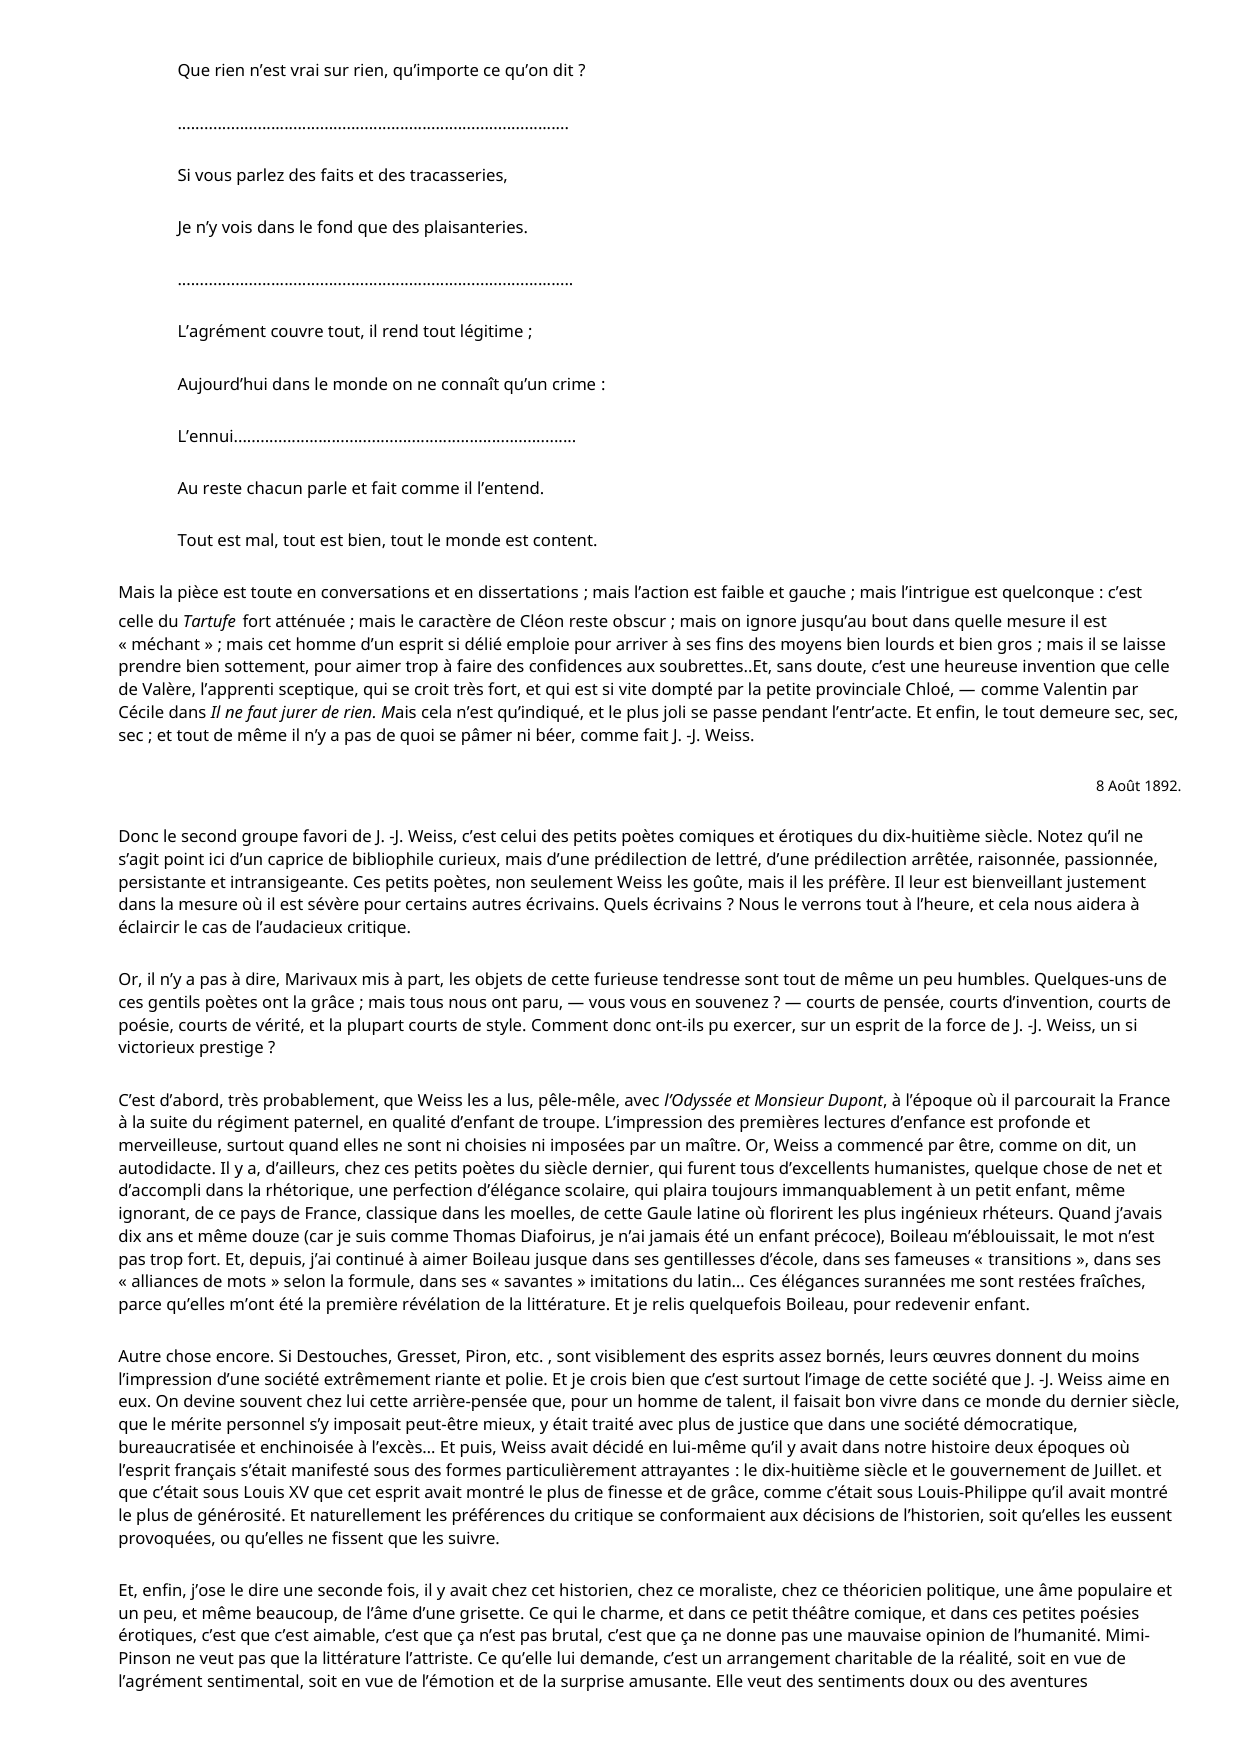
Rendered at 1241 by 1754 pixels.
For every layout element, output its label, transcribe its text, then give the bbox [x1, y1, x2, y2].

text Aujourd’hui dans le monde on ne connaît qu’un crime : [177, 372, 1122, 395]
text Si vous parlez des faits et des tracasseries, [177, 163, 1122, 186]
text Que rien n’est vrai sur rien, qu’importe ce qu’on dit ? [177, 59, 1122, 82]
text Et, enfin, j’ose le dire une seconde fois, il y avait chez cet historien, chez ce moraliste, chez ce théoricien politique, une âme populaire et un peu, et même beaucoup, de l’âme d’une grisette. Ce qui le charme, et dans ce petit théâtre comique, et dans ces petites poésies érotiques, c’est que c’est aimable, c’est que ça n’est pas brutal, c’est que ça ne donne pas une mauvaise opinion de l’humanité. Mimi-Pinson ne veut pas que la littérature l’attriste. Ce qu’elle lui demande, c’est un arrangement charitable de la réalité, soit en vue de l’agrément sentimental, soit en vue de l’émotion et de la surprise amusante. Elle veut des sentiments doux ou des aventures [118, 1578, 1181, 1692]
text L’agrément couvre tout, il rend tout légitime ; [177, 320, 1122, 343]
text Donc le second groupe favori de J. -J. Weiss, c’est celui des petits poètes comiques et érotiques du dix-huitième siècle. Notez qu’il ne s’agit point ici d’un caprice de bibliophile curieux, mais d’une prédilection de lettré, d’une prédilection arrêtée, raisonnée, passionnée, persistante et intransigeante. Ces petits poètes, non seulement Weiss les goûte, mais il les préfère. Il leur est bienveillant justement dans la mesure où il est sévère pour certains autres écrivains. Quels écrivains ? Nous le verrons tout à l’heure, et cela nous aidera à éclaircir le cas de l’audacieux critique. [118, 825, 1181, 938]
text Je n’y vois dans le fond que des plaisanteries. [177, 216, 1122, 238]
text Autre chose encore. Si Destouches, Gresset, Piron, etc. , sont visiblement des esprits assez bornés, leurs œuvres donnent du moins l’impression d’une société extrêmement riante et polie. Et je crois bien que c’est surtout l’image de cette société que J. -J. Weiss aime en eux. On devine souvent chez lui cette arrière-pensée que, pour un homme de talent, il faisait bon vivre dans ce monde du dernier siècle, que le mérite personnel s’y imposait peut-être mieux, y était traité avec plus de justice que dans une société démocratique, bureaucratisée et enchinoisée à l’excès… Et puis, Weiss avait décidé en lui-même qu’il y avait dans notre histoire deux époques où l’esprit français s’était manifesté sous des formes particulièrement attrayantes : le dix-huitième siècle et le gouvernement de Juillet. et que c’était sous Louis XV que cet esprit avait montré le plus de finesse et de grâce, comme c’était sous Louis-Philippe qu’il avait montré le plus de générosité. Et naturellement les préférences du critique se conformaient aux décisions de l’historien, soit qu’elles les eussent provoquées, ou qu’elles ne fissent que les suivre. [118, 1345, 1181, 1549]
text Au reste chacun parle et fait comme il l’entend. [177, 477, 1122, 499]
text Mais la pièce est toute en conversations et en dissertations ; mais l’action est faible et gauche ; mais l’intrigue est quelconque : c’est celle du Tartufe fort atténuée ; mais le caractère de Cléon reste obscur ; mais on ignore jusqu’au bout dans quelle mesure il est « méchant » ; mais cet homme d’un esprit si délié emploie pour arriver à ses fins des moyens bien lourds et bien gros ; mais il se laisse prendre bien sottement, pour aimer trop à faire des confidences aux soubrettes..Et, sans doute, c’est une heureuse invention que celle de Valère, l’apprenti sceptique, qui se croit très fort, et qui est si vite dompté par la petite provinciale Chloé, — comme Valentin par Cécile dans Il ne faut jurer de rien. Mais cela n’est qu’indiqué, et le plus joli se passe pendant l’entr’acte. Et enfin, le tout demeure sec, sec, sec ; et tout de même il n’y a pas de quoi se pâmer ni béer, comme fait J. -J. Weiss. [118, 581, 1181, 746]
text C’est d’abord, très probablement, que Weiss les a lus, pêle-mêle, avec l’Odyssée et Monsieur Dupont, à l’époque où il parcourait la France à la suite du régiment paternel, en qualité d’enfant de troupe. L’impression des premières lectures d’enfance est profonde et merveilleuse, surtout quand elles ne sont ni choisies ni imposées par un maître. Or, Weiss a commencé par être, comme on dit, un autodidacte. Il y a, d’ailleurs, chez ces petits poètes du siècle dernier, qui furent tous d’excellents humanistes, quelque chose de net et d’accompli dans la rhétorique, une perfection d’élégance scolaire, qui plaira toujours immanquablement à un petit enfant, même ignorant, de ce pays de France, classique dans les moelles, de cette Gaule latine où florirent les plus ingénieux rhéteurs. Quand j’avais dix ans et même douze (car je suis comme Thomas Diafoirus, je n’ai jamais été un enfant précoce), Boileau m’éblouissait, le mot n’est pas trop fort. Et, depuis, j’ai continué à aimer Boileau jusque dans ses gentillesses d’école, dans ses fameuses « transitions », dans ses « alliances de mots » selon la formule, dans ses « savantes » imitations du latin… Ces élégances surannées me sont restées fraîches, parce qu’elles m’ont été la première révélation de la littérature. Et je relis quelquefois Boileau, pour redevenir enfant. [118, 1088, 1181, 1315]
text Tout est mal, tout est bien, tout le monde est content. [177, 529, 1122, 551]
text Or, il n’y a pas à dire, Marivaux mis à part, les objets de cette furieuse tendresse sont tout de même un peu humbles. Quelques-uns de ces gentils poètes ont la grâce ; mais tous nous ont paru, — vous vous en souvenez ? — courts de pensée, courts d’invention, courts de poésie, courts de vérité, et la plupart courts de style. Comment donc ont-ils pu exercer, sur un esprit de la force de J. -J. Weiss, un si victorieux prestige ? [118, 968, 1181, 1059]
text ........................................................................................ [177, 111, 1122, 134]
text ......................................................................................... [177, 268, 1122, 291]
text L’ennui............................................................................. [177, 424, 1122, 447]
text 8 Août 1892. [118, 775, 1181, 795]
